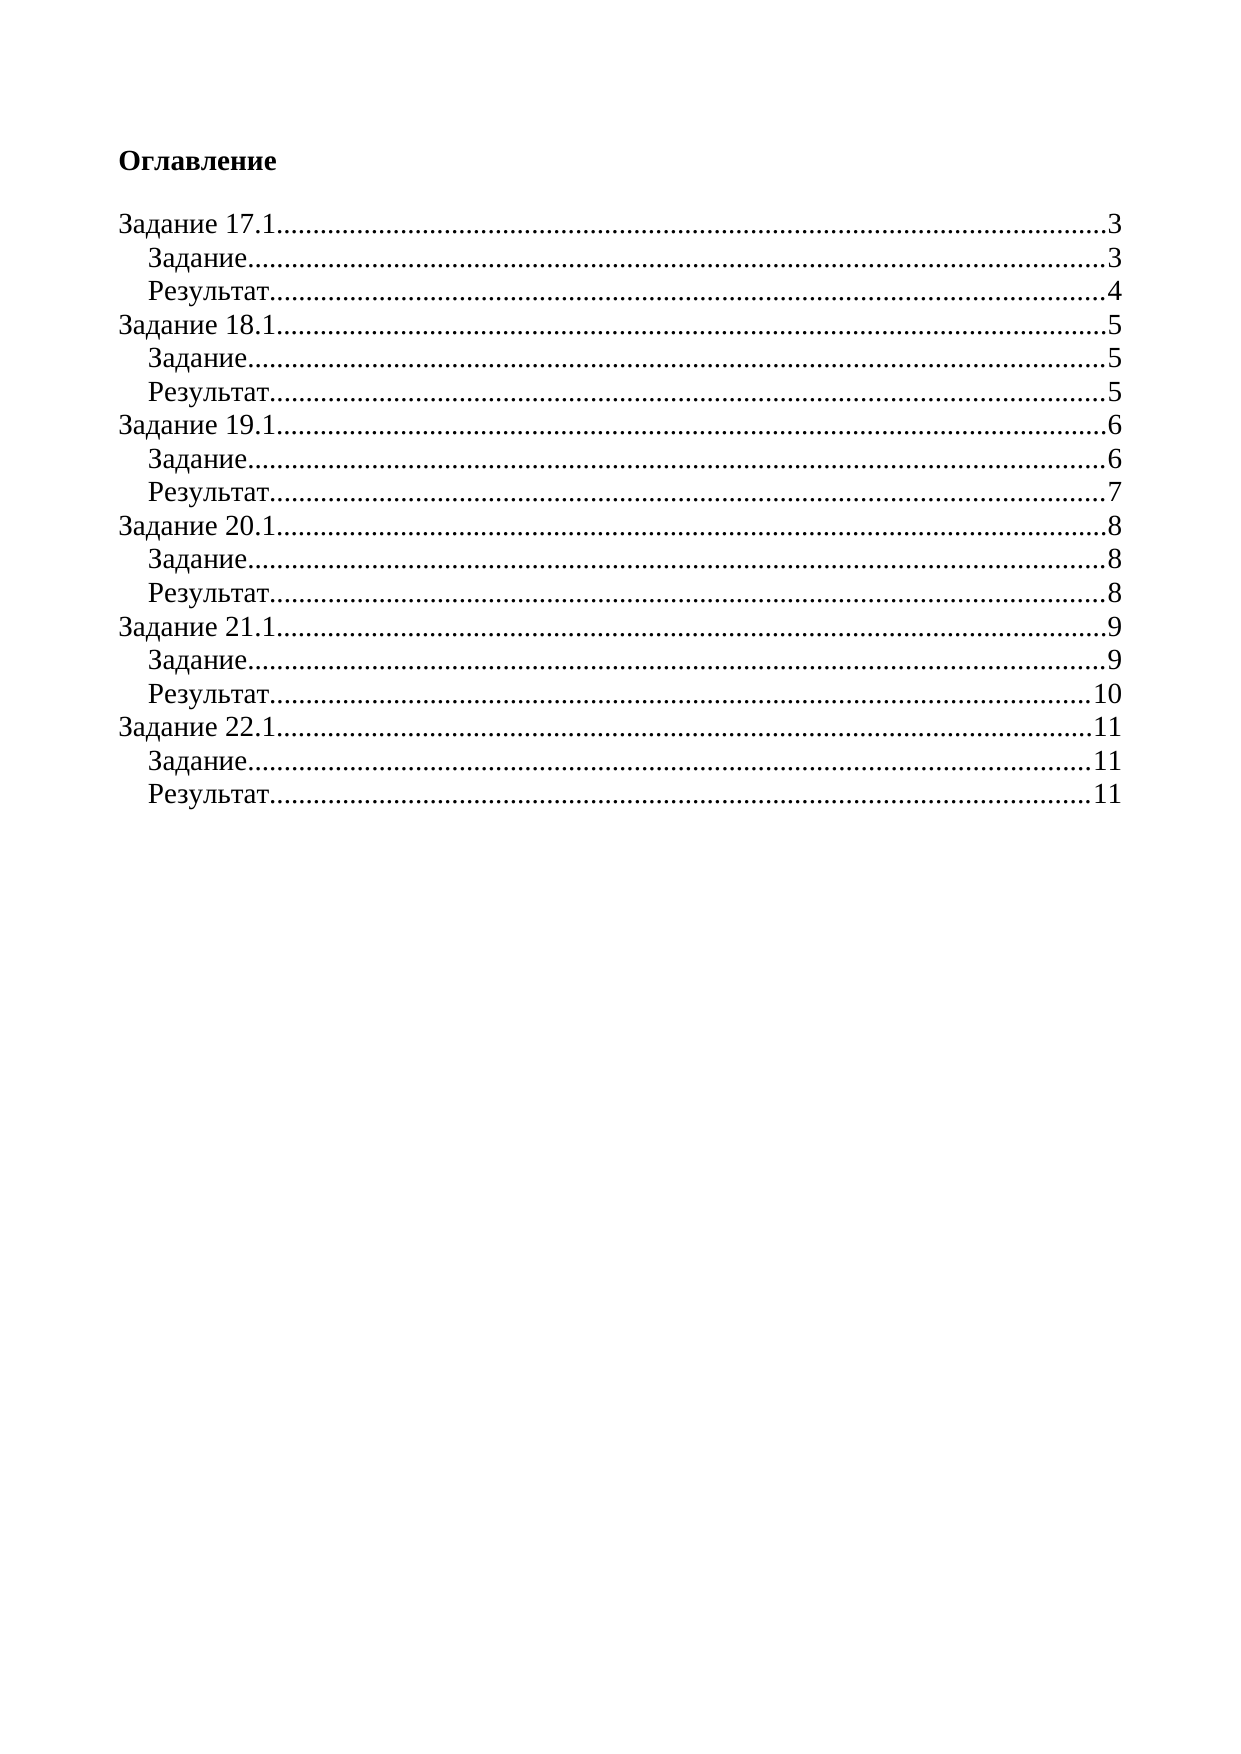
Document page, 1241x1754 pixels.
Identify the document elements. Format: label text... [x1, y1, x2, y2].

text Задание 18.1 5 [118, 307, 1122, 340]
text Результат 11 [148, 776, 1122, 810]
text Задание 6 [148, 441, 1122, 474]
text Результат 4 [148, 273, 1122, 307]
text Задание 20.1 8 [118, 508, 1122, 542]
text Задание 21.1 9 [118, 609, 1122, 642]
text Задание 17.1 3 [118, 206, 1122, 240]
text Задание 11 [148, 743, 1122, 776]
subtitle Оглавление [118, 143, 1122, 177]
text Задание 9 [148, 642, 1122, 676]
text Задание 19.1 6 [118, 407, 1122, 441]
text Задание 22.1 11 [118, 709, 1122, 743]
text Результат 7 [148, 474, 1122, 508]
text Задание 3 [148, 240, 1122, 273]
text Результат 5 [148, 374, 1122, 407]
text Результат 10 [148, 676, 1122, 709]
text Задание 8 [148, 542, 1122, 575]
text Задание 5 [148, 340, 1122, 374]
text Результат 8 [148, 575, 1122, 609]
